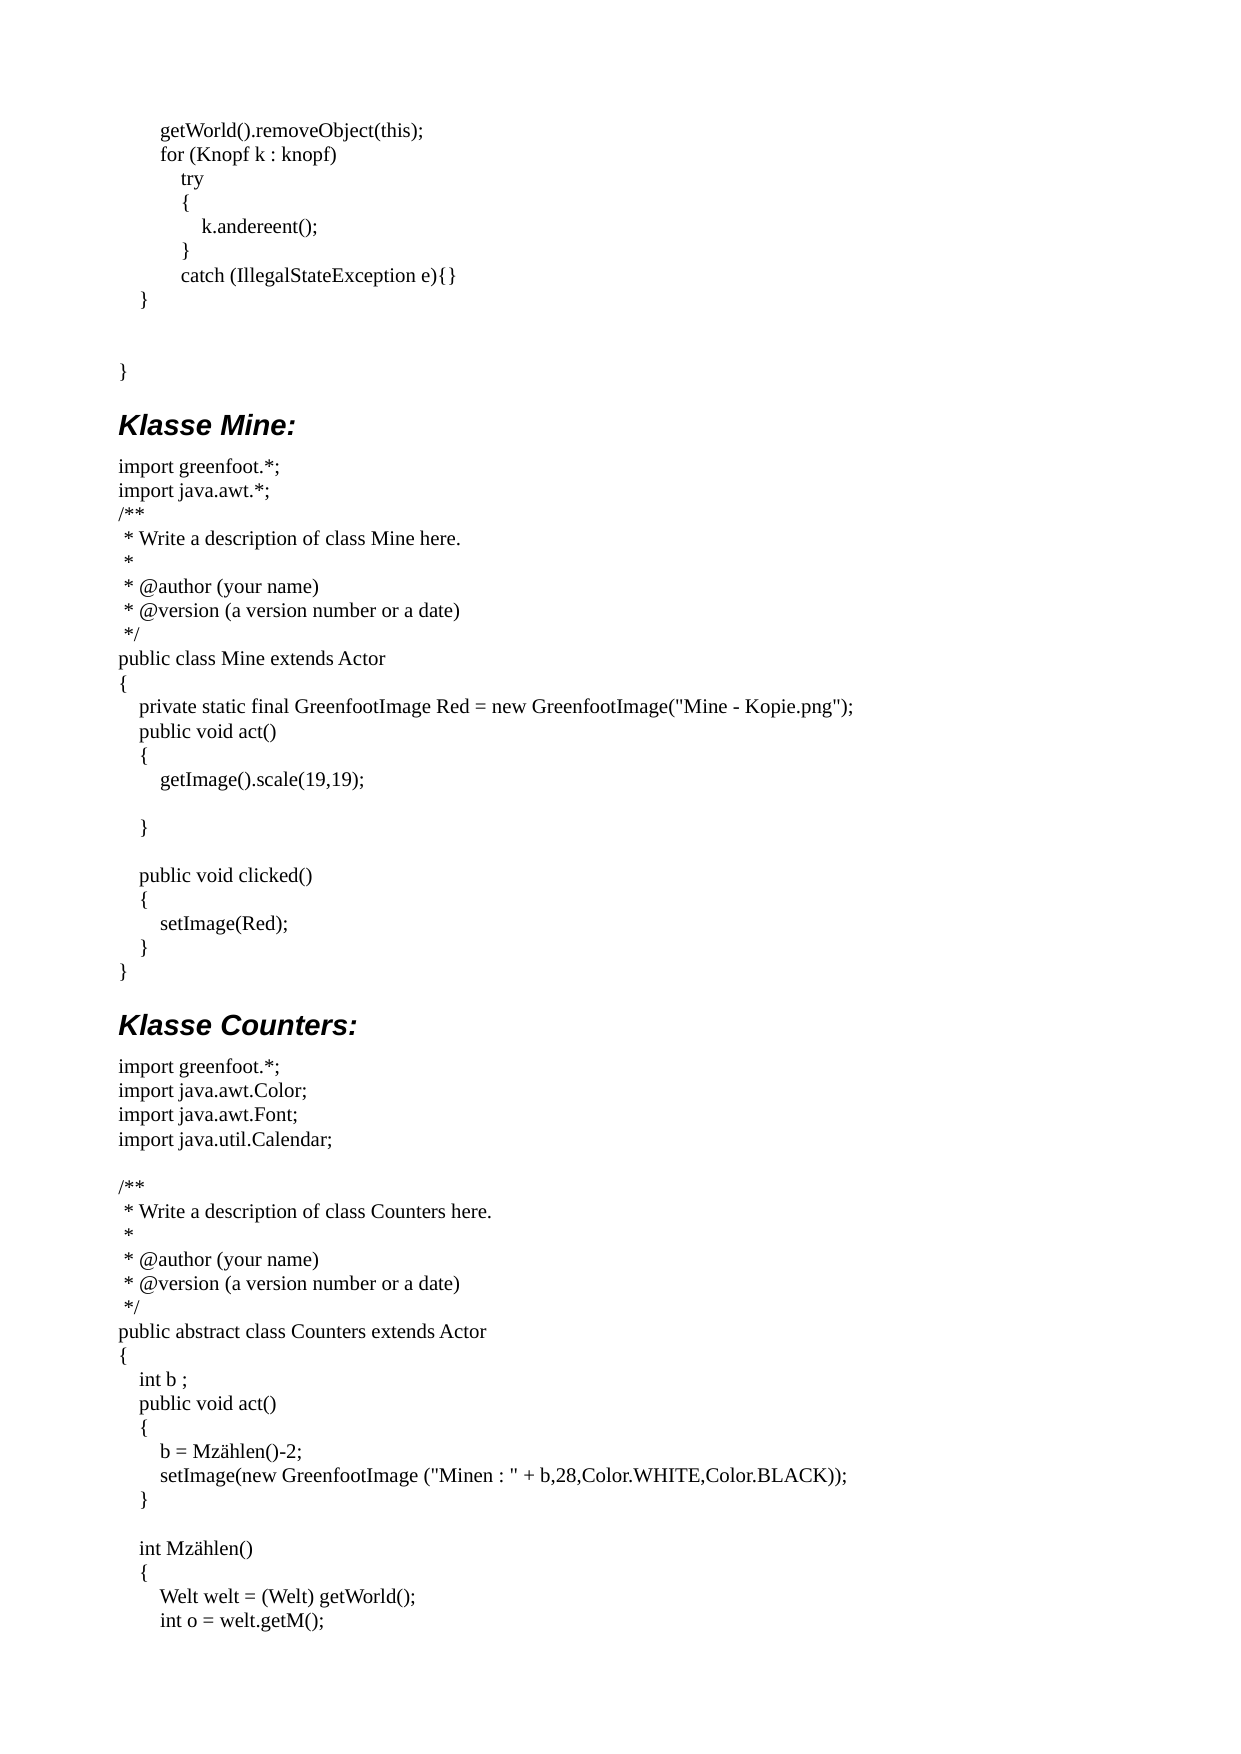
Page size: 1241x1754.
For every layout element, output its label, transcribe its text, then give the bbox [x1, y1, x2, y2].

text int o = welt.getM(); [118, 1608, 1122, 1632]
text } [118, 935, 1122, 959]
text int Mzählen() [118, 1536, 1122, 1559]
text import greenfoot.*; [118, 1054, 1122, 1078]
text public void clicked() [118, 863, 1122, 887]
text * [118, 1223, 1122, 1247]
text * @version (a version number or a date) [118, 1271, 1122, 1295]
subtitle Klasse Mine: [118, 408, 1122, 441]
text public class Mine extends Actor [118, 646, 1122, 670]
text private static final GreenfootImage Red = new GreenfootImage("Mine - Kopie.png"); [118, 694, 1122, 718]
text { [118, 743, 1122, 767]
text getImage().scale(19,19); [118, 767, 1122, 791]
text { [118, 1415, 1122, 1439]
text * Write a description of class Mine here. [118, 526, 1122, 550]
text public void act() [118, 1391, 1122, 1415]
text Welt welt = (Welt) getWorld(); [118, 1584, 1122, 1608]
text setImage(new GreenfootImage ("Minen : " + b,28,Color.WHITE,Color.BLACK)); [118, 1463, 1122, 1487]
text { [118, 887, 1122, 911]
text import java.awt.Color; [118, 1078, 1122, 1102]
text import java.awt.*; [118, 478, 1122, 502]
text import greenfoot.*; [118, 454, 1122, 478]
text b = Mzählen()-2; [118, 1439, 1122, 1463]
text */ [118, 1295, 1122, 1319]
text catch (IllegalStateException e){} [118, 262, 1122, 287]
text /** [118, 1174, 1122, 1199]
text import java.util.Calendar; [118, 1126, 1122, 1151]
text } [118, 238, 1122, 262]
text public abstract class Counters extends Actor [118, 1319, 1122, 1343]
text getWorld().removeObject(this); [118, 118, 1122, 142]
text import java.awt.Font; [118, 1102, 1122, 1126]
text * Write a description of class Counters here. [118, 1199, 1122, 1223]
text * @author (your name) [118, 1247, 1122, 1271]
subtitle Klasse Counters: [118, 1008, 1122, 1042]
text * @version (a version number or a date) [118, 598, 1122, 622]
text } [118, 815, 1122, 839]
text */ [118, 622, 1122, 646]
text setImage(Red); [118, 911, 1122, 935]
text /** [118, 502, 1122, 526]
text { [118, 670, 1122, 694]
text } [118, 959, 1122, 983]
text { [118, 1343, 1122, 1367]
text int b ; [118, 1367, 1122, 1391]
text } [118, 359, 1122, 383]
text for (Knopf k : knopf) [118, 142, 1122, 166]
text * @author (your name) [118, 574, 1122, 598]
text try [118, 166, 1122, 190]
text public void act() [118, 718, 1122, 743]
text } [118, 1487, 1122, 1511]
text } [118, 287, 1122, 311]
text * [118, 550, 1122, 574]
text { [118, 190, 1122, 214]
text k.andereent(); [118, 214, 1122, 238]
text { [118, 1559, 1122, 1584]
